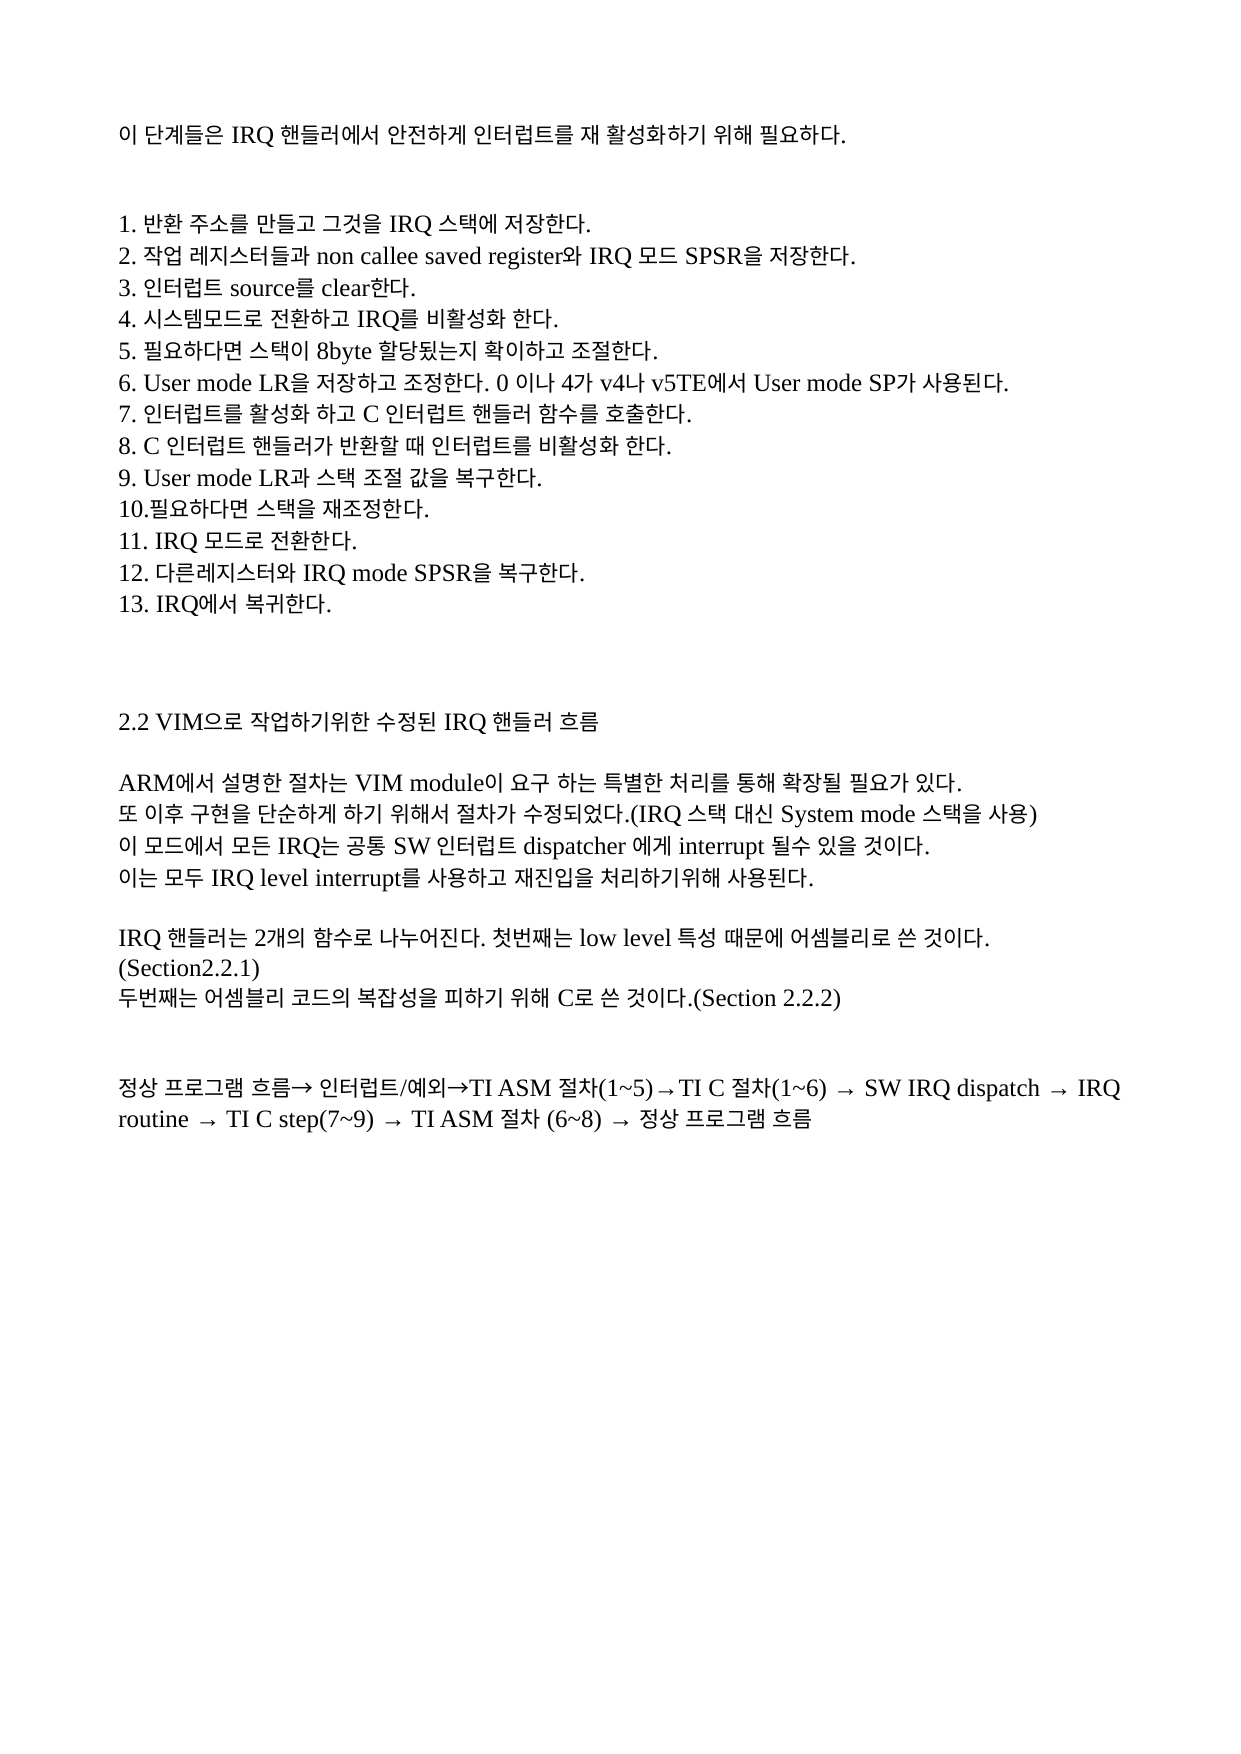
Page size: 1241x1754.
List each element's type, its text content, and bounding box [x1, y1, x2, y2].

text 7. 인터럽트를 활성화 하고 C 인터럽트 핸들러 함수를 호출한다. [118, 397, 1122, 429]
text 3. 인터럽트 source를 clear한다. [118, 271, 1122, 302]
text 또 이후 구현을 단순하게 하기 위해서 절차가 수정되었다.(IRQ 스택 대신 System mode 스택을 사용) [118, 797, 1122, 829]
text 2.2 VIM으로 작업하기위한 수정된 IRQ 핸들러 흐름 [118, 705, 1122, 737]
text 이 모드에서 모든 IRQ는 공통 SW 인터럽트 dispatcher 에게 interrupt 될수 있을 것이다. [118, 829, 1122, 861]
text 이 단계들은 IRQ 핸들러에서 안전하게 인터럽트를 재 활성화하기 위해 필요하다. [118, 118, 1122, 150]
text IRQ 핸들러는 2개의 함수로 나누어진다. 첫번째는 low level 특성 때문에 어셈블리로 쓴 것이다.(Section2.2.1) [118, 921, 1122, 981]
text 11. IRQ 모드로 전환한다. [118, 524, 1122, 556]
text 두번째는 어셈블리 코드의 복잡성을 피하기 위해 C로 쓴 것이다.(Section 2.2.2) [118, 981, 1122, 1013]
text 5. 필요하다면 스택이 8byte 할당됬는지 확이하고 조절한다. [118, 334, 1122, 366]
text 4. 시스템모드로 전환하고 IRQ를 비활성화 한다. [118, 302, 1122, 334]
text 9. User mode LR과 스택 조절 값을 복구한다. [118, 461, 1122, 492]
text 이는 모두 IRQ level interrupt를 사용하고 재진입을 처리하기위해 사용된다. [118, 861, 1122, 892]
text 13. IRQ에서 복귀한다. [118, 587, 1122, 619]
text ARM에서 설명한 절차는 VIM module이 요구 하는 특별한 처리를 통해 확장될 필요가 있다. [118, 766, 1122, 797]
text 6. User mode LR을 저장하고 조정한다. 0 이나 4가 v4나 v5TE에서 User mode SP가 사용된다. [118, 366, 1122, 397]
text 8. C 인터럽트 핸들러가 반환할 때 인터럽트를 비활성화 한다. [118, 429, 1122, 461]
text 10.필요하다면 스택을 재조정한다. [118, 492, 1122, 524]
text 1. 반환 주소를 만들고 그것을 IRQ 스택에 저장한다. [118, 207, 1122, 239]
text 12. 다른레지스터와 IRQ mode SPSR을 복구한다. [118, 556, 1122, 587]
text 2. 작업 레지스터들과 non callee saved register와 IRQ 모드 SPSR을 저장한다. [118, 239, 1122, 271]
text 정상 프로그램 흐름→ 인터럽트/예외→TI ASM 절차(1~5)→TI C 절차(1~6) → SW IRQ dispatch → IRQ routine → TI C step(7~9) → TI ASM 절차 (6~8) → 정상 프로그램 흐름 [118, 1071, 1122, 1134]
